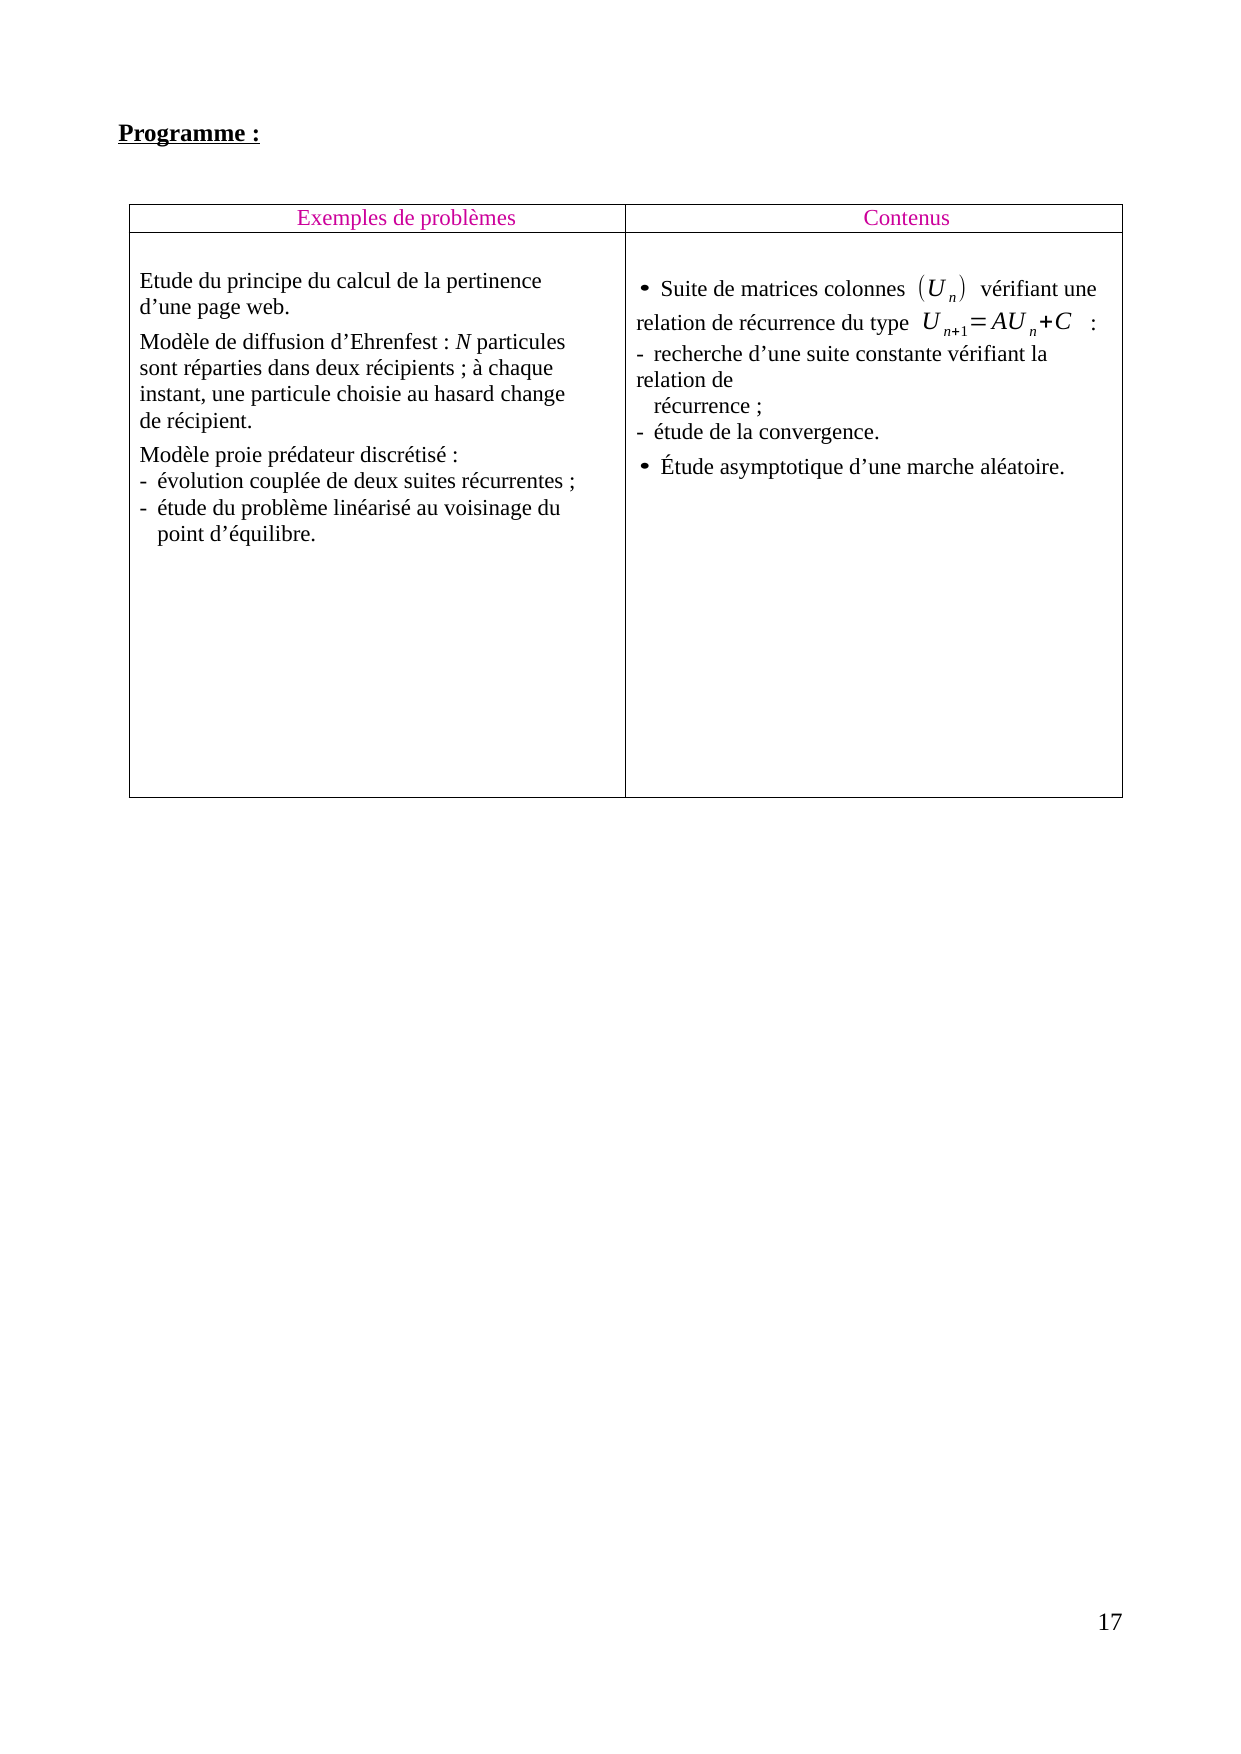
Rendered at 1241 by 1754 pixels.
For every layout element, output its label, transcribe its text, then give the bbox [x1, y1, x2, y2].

text Programme : [118, 118, 1122, 147]
table_header Exemples de problèmes [130, 205, 625, 232]
table_cell Etude du principe du calcul de la pertinence d’une page web. Modèle de diffusion d’Ehrenfest : N particules sont réparties dans deux récipients ; à chaque instant, une particule choisie au hasard change de récipient. Modèle proie prédateur discrétisé : - évolution couplée de deux suites récurrentes ; - étude du problème linéarisé au voisinage du point d’équilibre. [130, 233, 625, 797]
table_header Contenus [626, 205, 1122, 232]
table_cell • Suite de matrices colonnes vérifiant une relation de récurrence du type : - recherche d’une suite constante vérifiant la relation de récurrence ; - étude de la convergence. • Étude asymptotique d’une marche aléatoire. [626, 233, 1122, 797]
